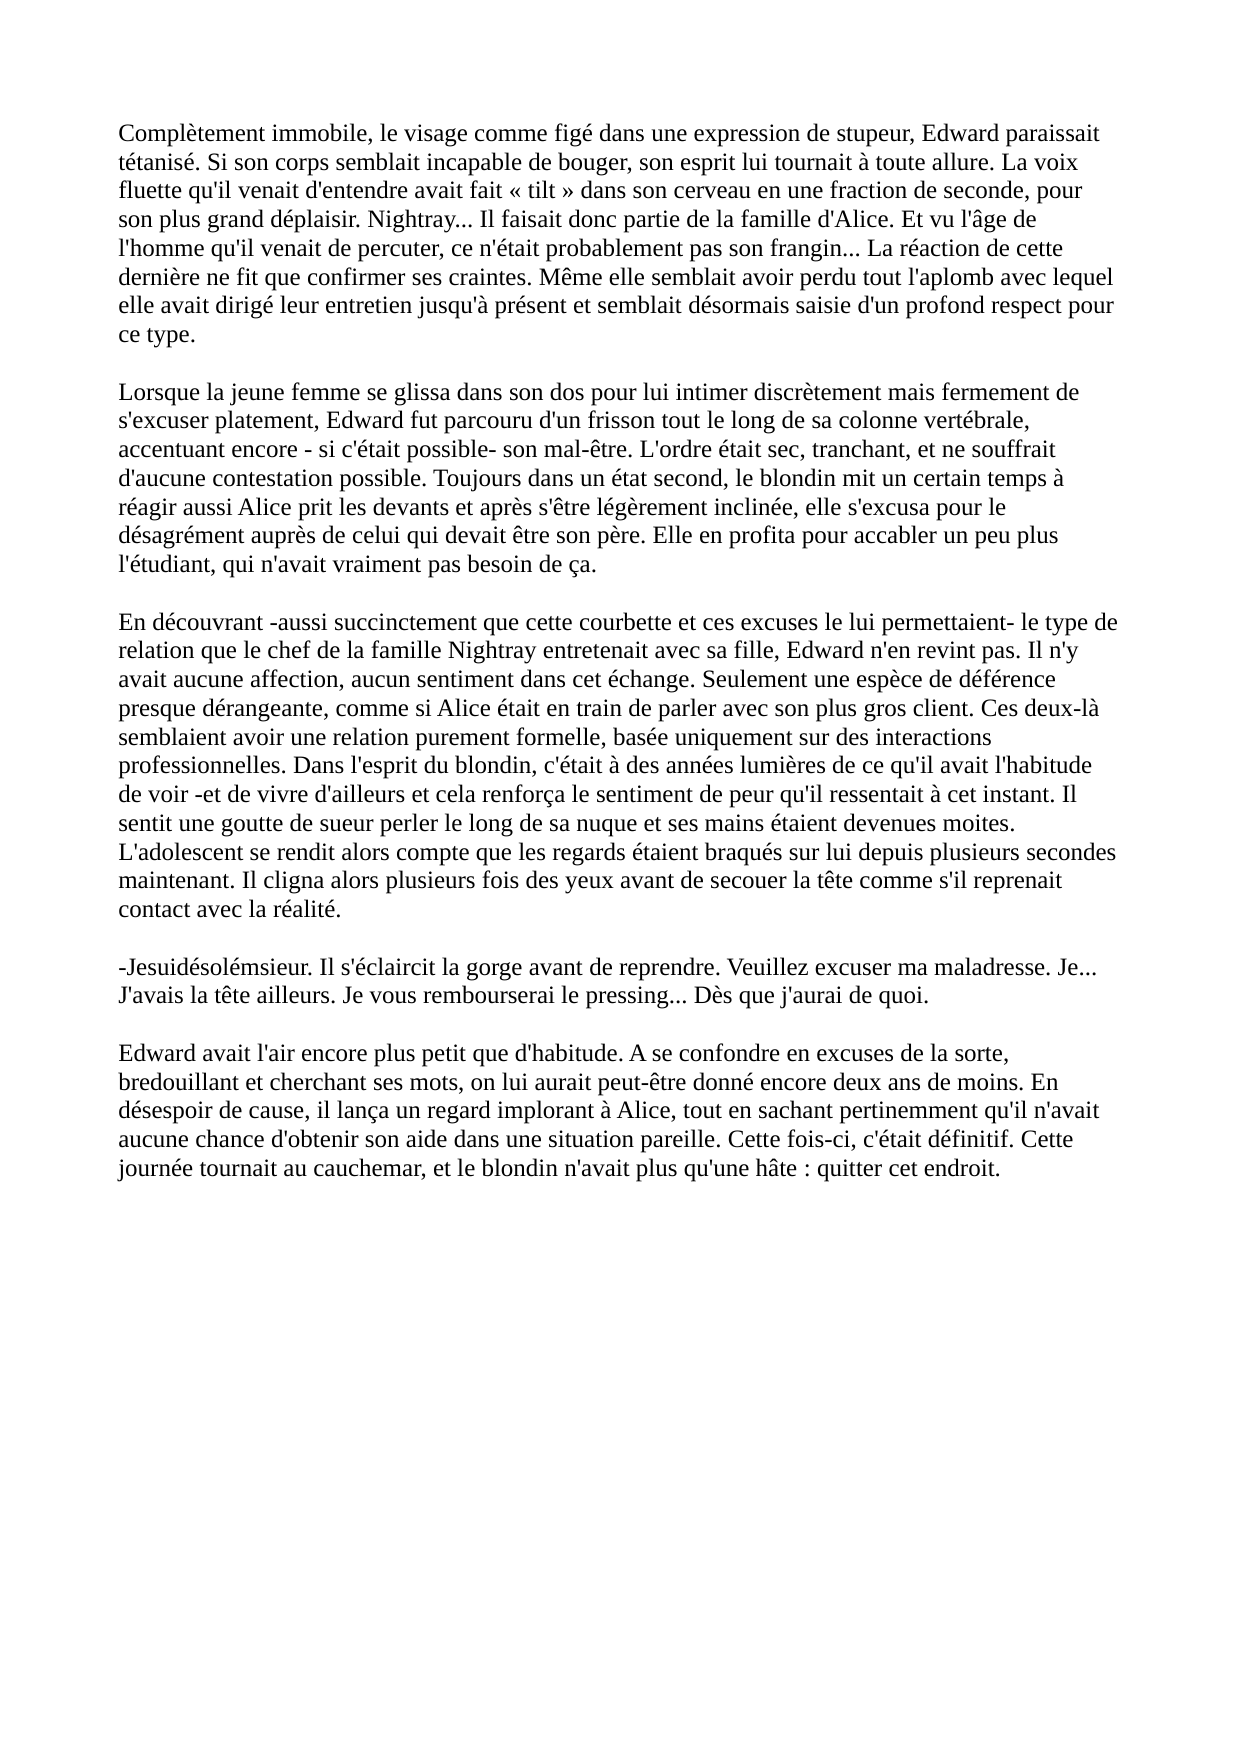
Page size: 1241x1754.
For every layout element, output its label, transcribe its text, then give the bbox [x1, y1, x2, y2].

text En découvrant -aussi succinctement que cette courbette et ces excuses le lui permettaient- le type de relation que le chef de la famille Nightray entretenait avec sa fille, Edward n'en revint pas. Il n'y avait aucune affection, aucun sentiment dans cet échange. Seulement une espèce de déférence presque dérangeante, comme si Alice était en train de parler avec son plus gros client. Ces deux-là semblaient avoir une relation purement formelle, basée uniquement sur des interactions professionnelles. Dans l'esprit du blondin, c'était à des années lumières de ce qu'il avait l'habitude de voir -et de vivre d'ailleurs et cela renforça le sentiment de peur qu'il ressentait à cet instant. Il sentit une goutte de sueur perler le long de sa nuque et ses mains étaient devenues moites. L'adolescent se rendit alors compte que les regards étaient braqués sur lui depuis plusieurs secondes maintenant. Il cligna alors plusieurs fois des yeux avant de secouer la tête comme s'il reprenait contact avec la réalité. [118, 607, 1122, 923]
text Lorsque la jeune femme se glissa dans son dos pour lui intimer discrètement mais fermement de s'excuser platement, Edward fut parcouru d'un frisson tout le long de sa colonne vertébrale, accentuant encore - si c'était possible- son mal-être. L'ordre était sec, tranchant, et ne souffrait d'aucune contestation possible. Toujours dans un état second, le blondin mit un certain temps à réagir aussi Alice prit les devants et après s'être légèrement inclinée, elle s'excusa pour le désagrément auprès de celui qui devait être son père. Elle en profita pour accabler un peu plus l'étudiant, qui n'avait vraiment pas besoin de ça. [118, 377, 1122, 578]
text Edward avait l'air encore plus petit que d'habitude. A se confondre en excuses de la sorte, bredouillant et cherchant ses mots, on lui aurait peut-être donné encore deux ans de moins. En désespoir de cause, il lança un regard implorant à Alice, tout en sachant pertinemment qu'il n'avait aucune chance d'obtenir son aide dans une situation pareille. Cette fois-ci, c'était définitif. Cette journée tournait au cauchemar, et le blondin n'avait plus qu'une hâte : quitter cet endroit. [118, 1038, 1122, 1182]
text Complètement immobile, le visage comme figé dans une expression de stupeur, Edward paraissait tétanisé. Si son corps semblait incapable de bouger, son esprit lui tournait à toute allure. La voix fluette qu'il venait d'entendre avait fait « tilt » dans son cerveau en une fraction de seconde, pour son plus grand déplaisir. Nightray... Il faisait donc partie de la famille d'Alice. Et vu l'âge de l'homme qu'il venait de percuter, ce n'était probablement pas son frangin... La réaction de cette dernière ne fit que confirmer ses craintes. Même elle semblait avoir perdu tout l'aplomb avec lequel elle avait dirigé leur entretien jusqu'à présent et semblait désormais saisie d'un profond respect pour ce type. [118, 118, 1122, 348]
text -Jesuidésolémsieur. Il s'éclaircit la gorge avant de reprendre. Veuillez excuser ma maladresse. Je... J'avais la tête ailleurs. Je vous rembourserai le pressing... Dès que j'aurai de quoi. [118, 952, 1122, 1009]
